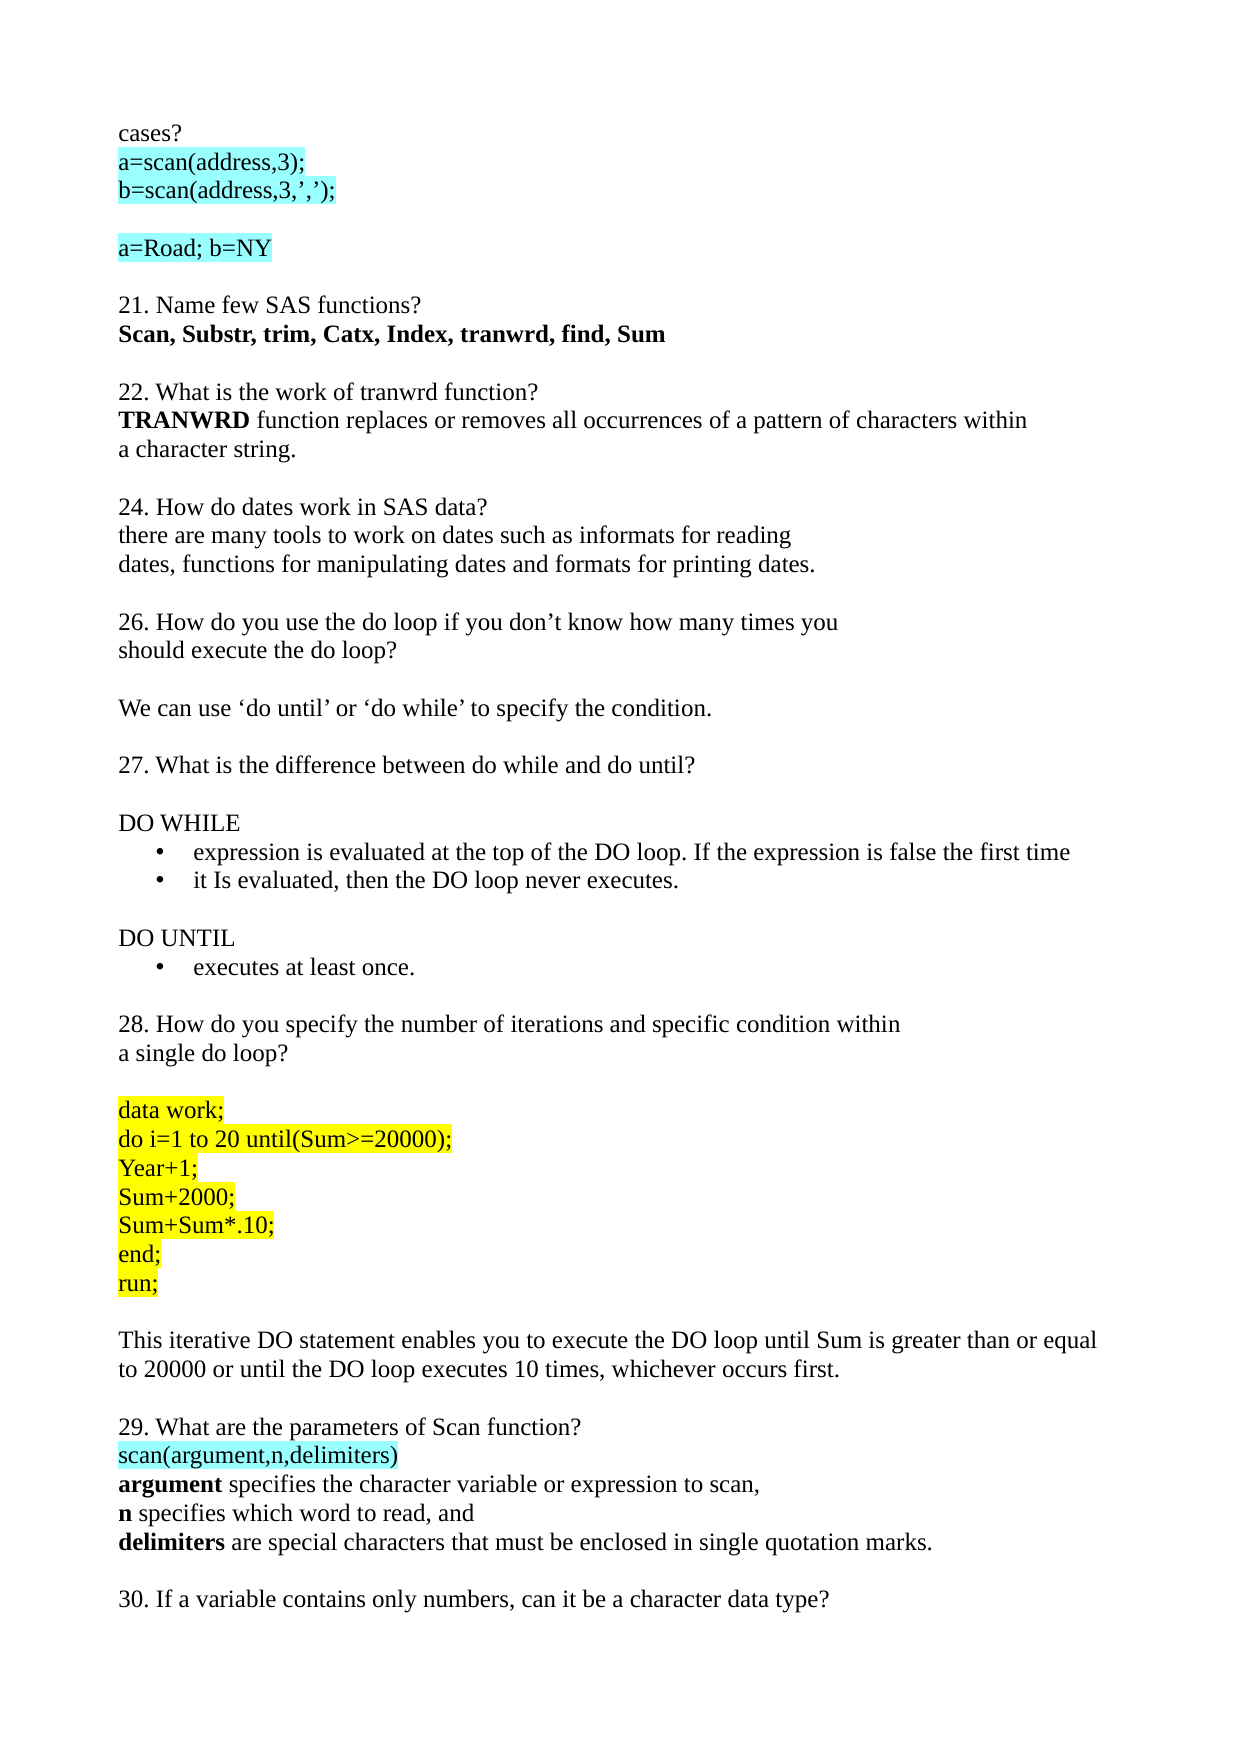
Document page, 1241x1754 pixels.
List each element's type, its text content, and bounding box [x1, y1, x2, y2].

text cases? [118, 118, 1122, 147]
text end; [118, 1239, 1122, 1268]
text run; [118, 1268, 1122, 1297]
text to 20000 or until the DO loop executes 10 times, whichever occurs first. [118, 1354, 1122, 1383]
text a=scan(address,3); [118, 147, 1122, 176]
text a=Road; b=NY [118, 233, 1122, 262]
text delimiters are special characters that must be enclosed in single quotation marks. [118, 1527, 1122, 1556]
text We can use ‘do until’ or ‘do while’ to specify the condition. [118, 693, 1122, 722]
text a character string. [118, 434, 1122, 463]
text Sum+Sum*.10; [118, 1211, 1122, 1239]
text argument specifies the character variable or expression to scan, [118, 1469, 1122, 1498]
text scan(argument,n,delimiters) [118, 1441, 1122, 1469]
text data work; [118, 1096, 1122, 1124]
text 27. What is the difference between do while and do until? [118, 751, 1122, 779]
text should execute the do loop? [118, 636, 1122, 664]
text do i=1 to 20 until(Sum>=20000); [118, 1124, 1122, 1153]
text a single do loop? [118, 1038, 1122, 1067]
text Sum+2000; [118, 1182, 1122, 1211]
text 30. If a variable contains only numbers, can it be a character data type? [118, 1584, 1122, 1613]
text there are many tools to work on dates such as informats for reading [118, 521, 1122, 549]
text 24. How do dates work in SAS data? [118, 492, 1122, 521]
text Year+1; [118, 1153, 1122, 1182]
list executes at least once. [156, 952, 1122, 981]
text 26. How do you use the do loop if you don’t know how many times you [118, 607, 1122, 636]
text 21. Name few SAS functions? [118, 291, 1122, 319]
text dates, functions for manipulating dates and formats for printing dates. [118, 549, 1122, 578]
list expression is evaluated at the top of the DO loop. If the expression is false the first time [156, 837, 1122, 866]
list it Is evaluated, then the DO loop never executes. [156, 866, 1122, 894]
text Scan, Substr, trim, Catx, Index, tranwrd, find, Sum [118, 319, 1122, 348]
text 29. What are the parameters of Scan function? [118, 1412, 1122, 1441]
text DO UNTIL [118, 923, 1122, 952]
text DO WHILE [118, 808, 1122, 837]
text b=scan(address,3,’,’); [118, 176, 1122, 204]
text This iterative DO statement enables you to execute the DO loop until Sum is greater than or equal [118, 1326, 1122, 1354]
text 28. How do you specify the number of iterations and specific condition within [118, 1009, 1122, 1038]
text n specifies which word to read, and [118, 1498, 1122, 1527]
text 22. What is the work of tranwrd function? [118, 377, 1122, 406]
text TRANWRD function replaces or removes all occurrences of a pattern of characters within [118, 406, 1122, 434]
